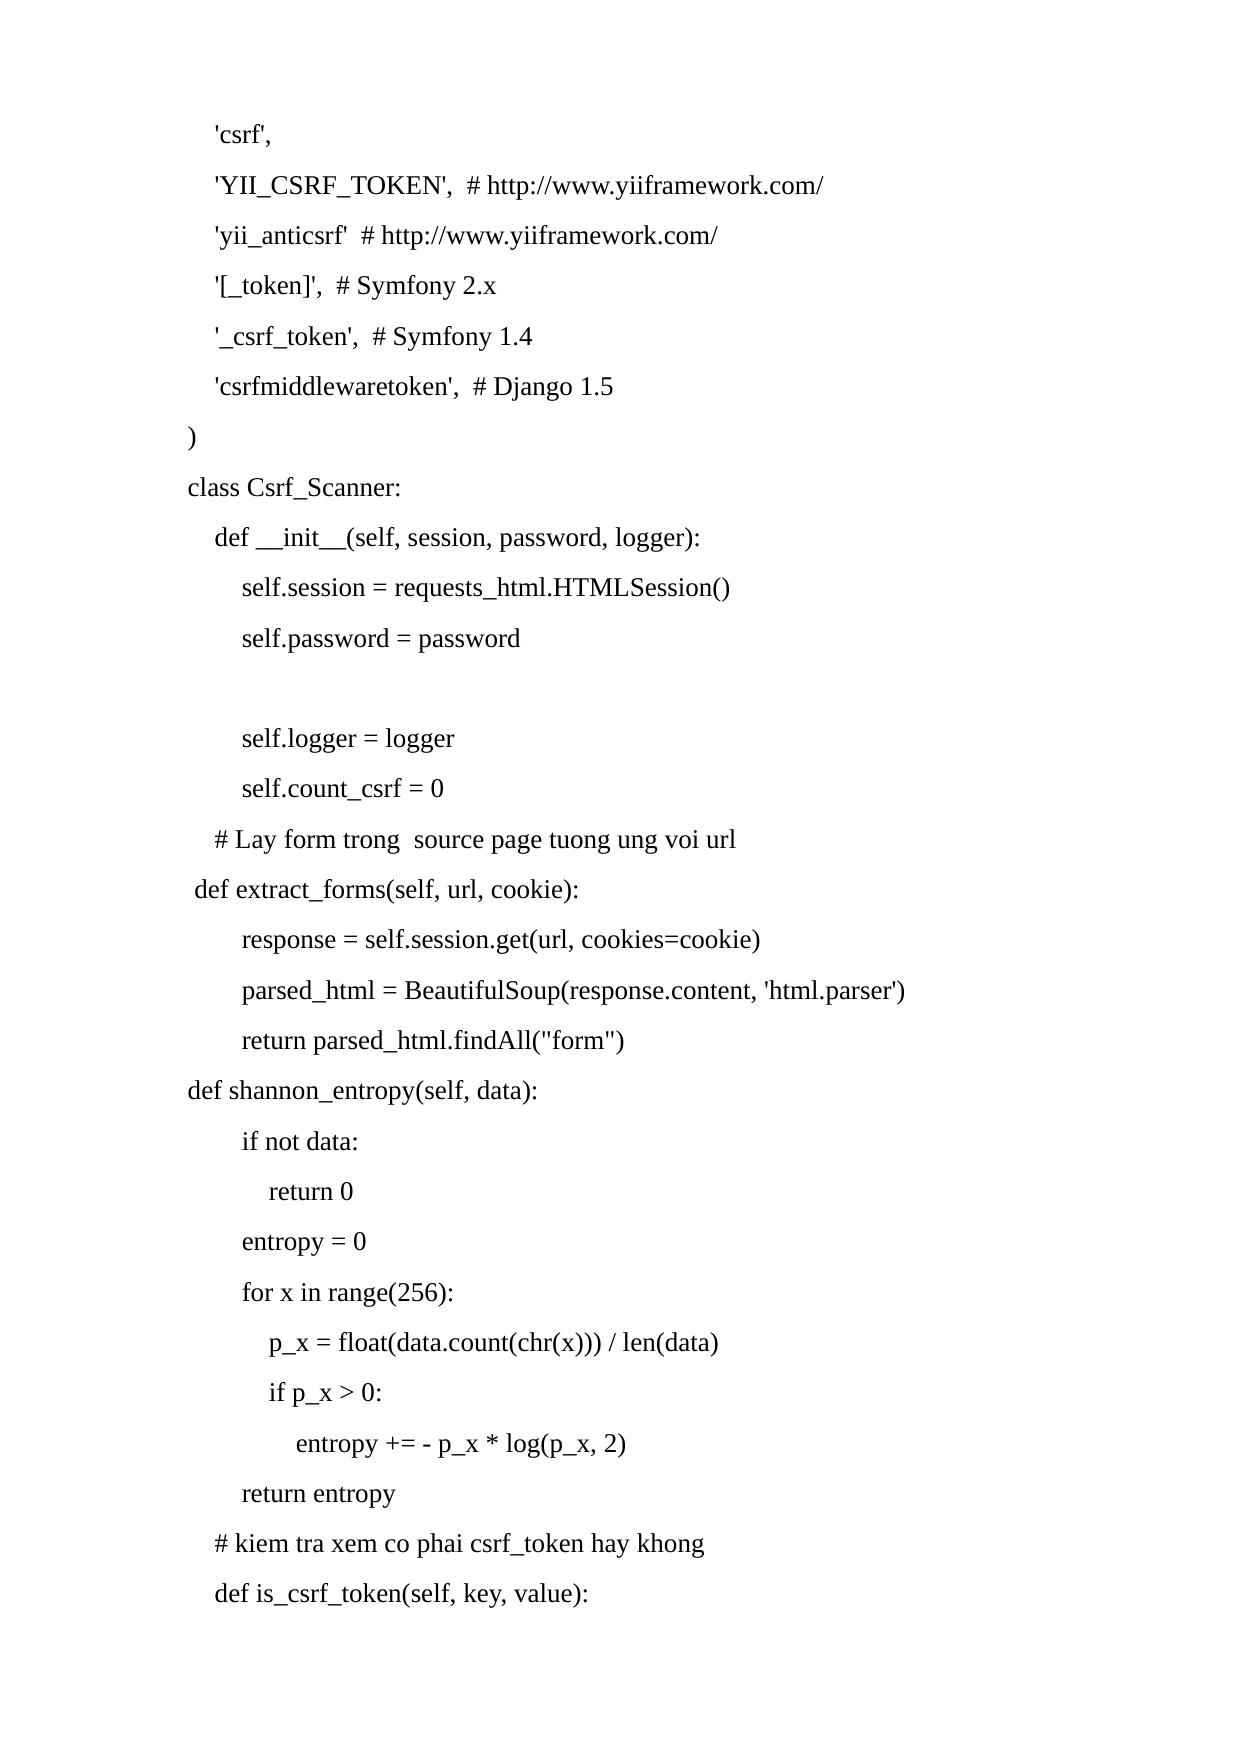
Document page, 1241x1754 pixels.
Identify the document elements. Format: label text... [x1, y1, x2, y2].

text 'yii_anticsrf' # http://www.yiiframework.com/ [112, 219, 1122, 250]
text if p_x > 0: [112, 1376, 1122, 1407]
text return parsed_html.findAll("form") [112, 1024, 1122, 1055]
text self.session = requests_html.HTMLSession() [112, 571, 1122, 602]
text 'csrfmiddlewaretoken', # Django 1.5 [112, 370, 1122, 401]
text p_x = float(data.count(chr(x))) / len(data) [112, 1326, 1122, 1357]
text 'csrf', [112, 118, 1122, 150]
text return entropy [112, 1477, 1122, 1508]
text self.password = password [112, 622, 1122, 653]
text self.logger = logger [112, 722, 1122, 753]
text response = self.session.get(url, cookies=cookie) [112, 923, 1122, 955]
text for x in range(256): [112, 1276, 1122, 1307]
text entropy += - p_x * log(p_x, 2) [112, 1427, 1122, 1458]
text class Csrf_Scanner: [112, 471, 1122, 502]
text def extract_forms(self, url, cookie): [112, 873, 1122, 904]
text '_csrf_token', # Symfony 1.4 [112, 320, 1122, 351]
text # kiem tra xem co phai csrf_token hay khong [112, 1527, 1122, 1558]
text def __init__(self, session, password, logger): [112, 521, 1122, 552]
text entropy = 0 [112, 1225, 1122, 1257]
text parsed_html = BeautifulSoup(response.content, 'html.parser') [112, 974, 1122, 1005]
text # Lay form trong source page tuong ung voi url [112, 823, 1122, 854]
text return 0 [112, 1175, 1122, 1206]
text if not data: [112, 1125, 1122, 1156]
text self.count_csrf = 0 [112, 773, 1122, 804]
text 'YII_CSRF_TOKEN', # http://www.yiiframework.com/ [112, 169, 1122, 200]
text def shannon_entropy(self, data): [112, 1074, 1122, 1106]
text '[_token]', # Symfony 2.x [112, 269, 1122, 301]
text def is_csrf_token(self, key, value): [112, 1578, 1122, 1609]
text ) [112, 420, 1122, 452]
